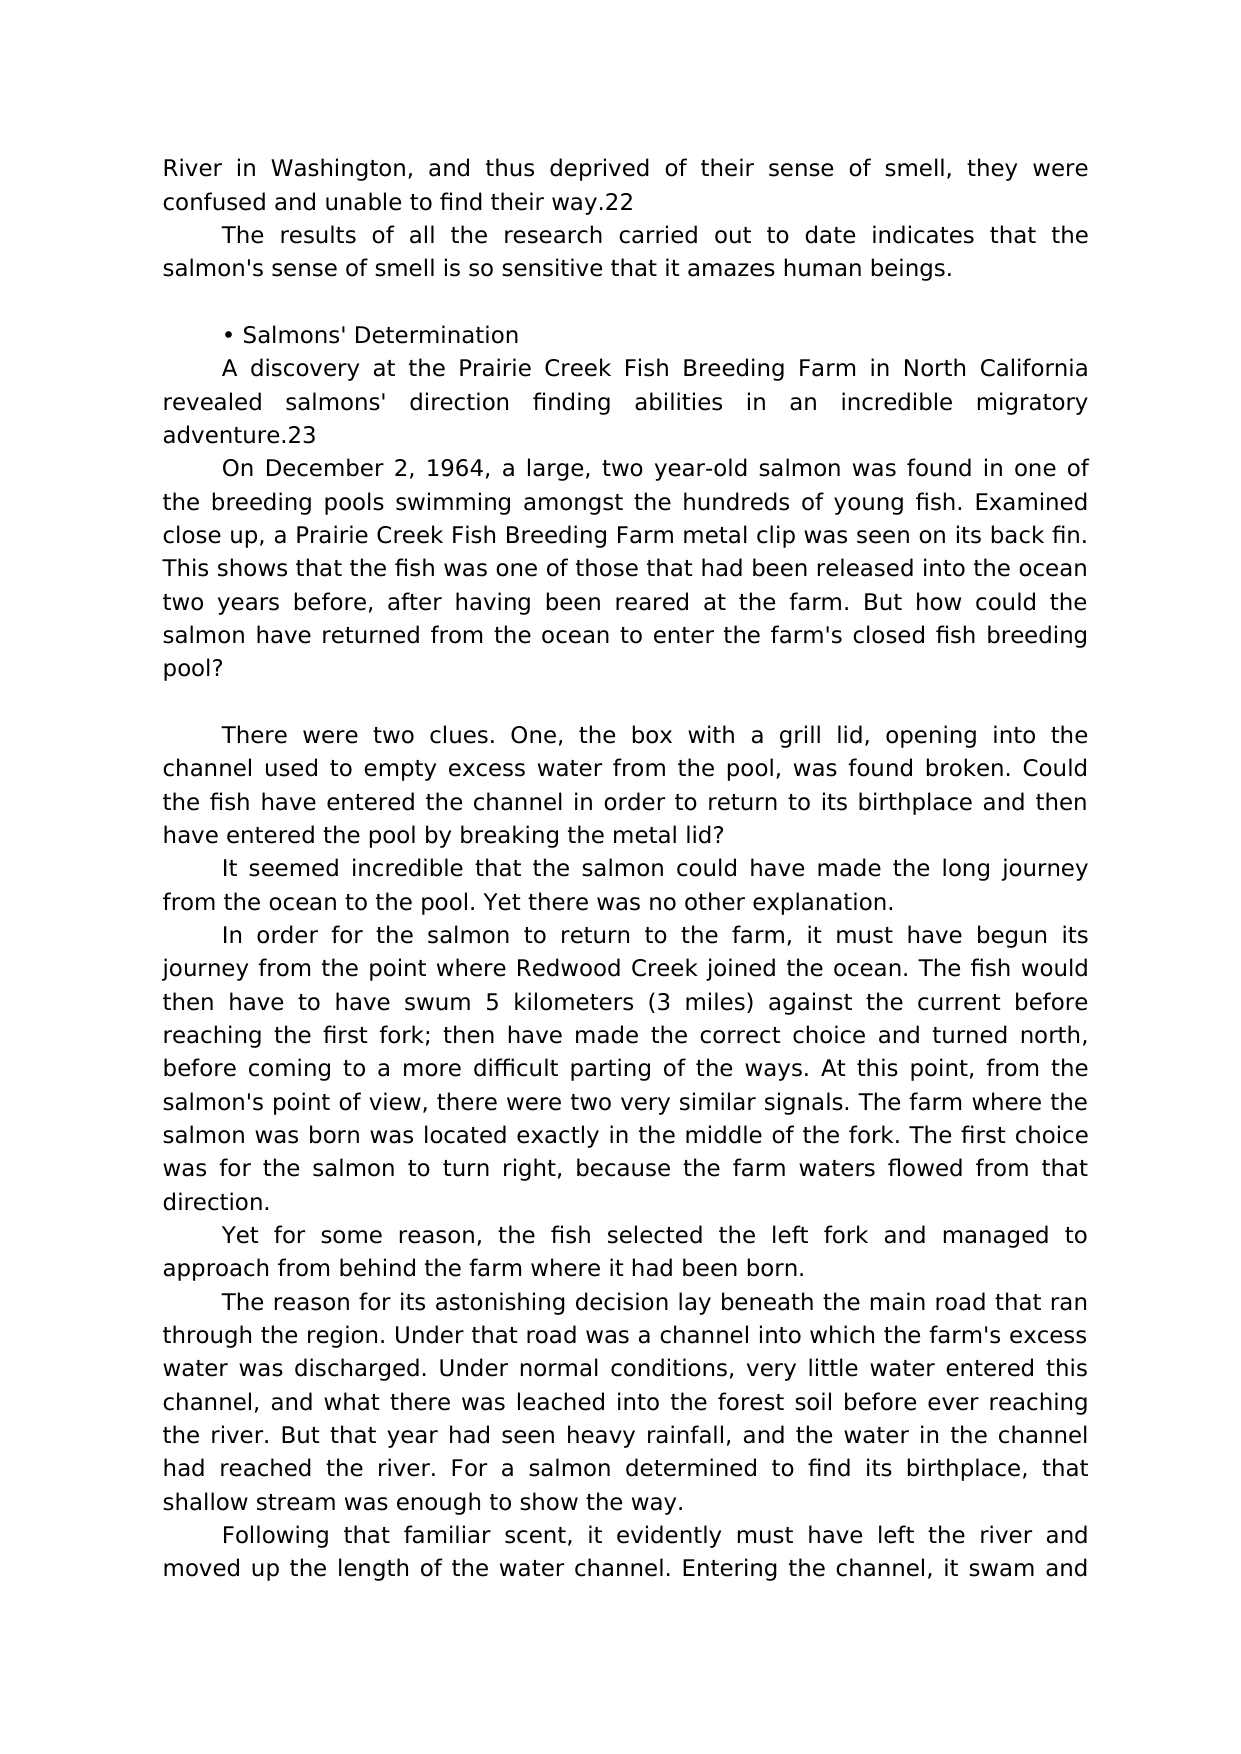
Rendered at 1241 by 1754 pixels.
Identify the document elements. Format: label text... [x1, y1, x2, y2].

text A discovery at the Prairie Creek Fish Breeding Farm in North California revealed salmons' direction finding abilities in an incredible migratory adventure.23 [162, 350, 1090, 450]
text River in Washington, and thus deprived of their sense of smell, they were confused and unable to find their way.22 [162, 150, 1090, 217]
text • Salmons' Determination [162, 317, 1090, 350]
text It seemed incredible that the salmon could have made the long journey from the ocean to the pool. Yet there was no other explanation. [162, 850, 1090, 917]
text Following that familiar scent, it evidently must have left the river and moved up the length of the water channel. Entering the channel, it swam and [162, 1517, 1090, 1583]
text On December 2, 1964, a large, two year-old salmon was found in one of the breeding pools swimming amongst the hundreds of young fish. Examined close up, a Prairie Creek Fish Breeding Farm metal clip was seen on its back fin. This shows that the fish was one of those that had been released into the ocean two years before, after having been reared at the farm. But how could the salmon have returned from the ocean to enter the farm's closed fish breeding pool? [162, 450, 1090, 683]
text In order for the salmon to return to the farm, it must have begun its journey from the point where Redwood Creek joined the ocean. The fish would then have to have swum 5 kilometers (3 miles) against the current before reaching the first fork; then have made the correct choice and turned north, before coming to a more difficult parting of the ways. At this point, from the salmon's point of view, there were two very similar signals. The farm where the salmon was born was located exactly in the middle of the fork. The first choice was for the salmon to turn right, because the farm waters flowed from that direction. [162, 917, 1090, 1217]
text The results of all the research carried out to date indicates that the salmon's sense of smell is so sensitive that it amazes human beings. [162, 217, 1090, 283]
text Yet for some reason, the fish selected the left fork and managed to approach from behind the farm where it had been born. [162, 1217, 1090, 1283]
text The reason for its astonishing decision lay beneath the main road that ran through the region. Under that road was a channel into which the farm's excess water was discharged. Under normal conditions, very little water entered this channel, and what there was leached into the forest soil before ever reaching the river. But that year had seen heavy rainfall, and the water in the channel had reached the river. For a salmon determined to find its birthplace, that shallow stream was enough to show the way. [162, 1283, 1090, 1517]
text There were two clues. One, the box with a grill lid, opening into the channel used to empty excess water from the pool, was found broken. Could the fish have entered the channel in order to return to its birthplace and then have entered the pool by breaking the metal lid? [162, 717, 1090, 850]
